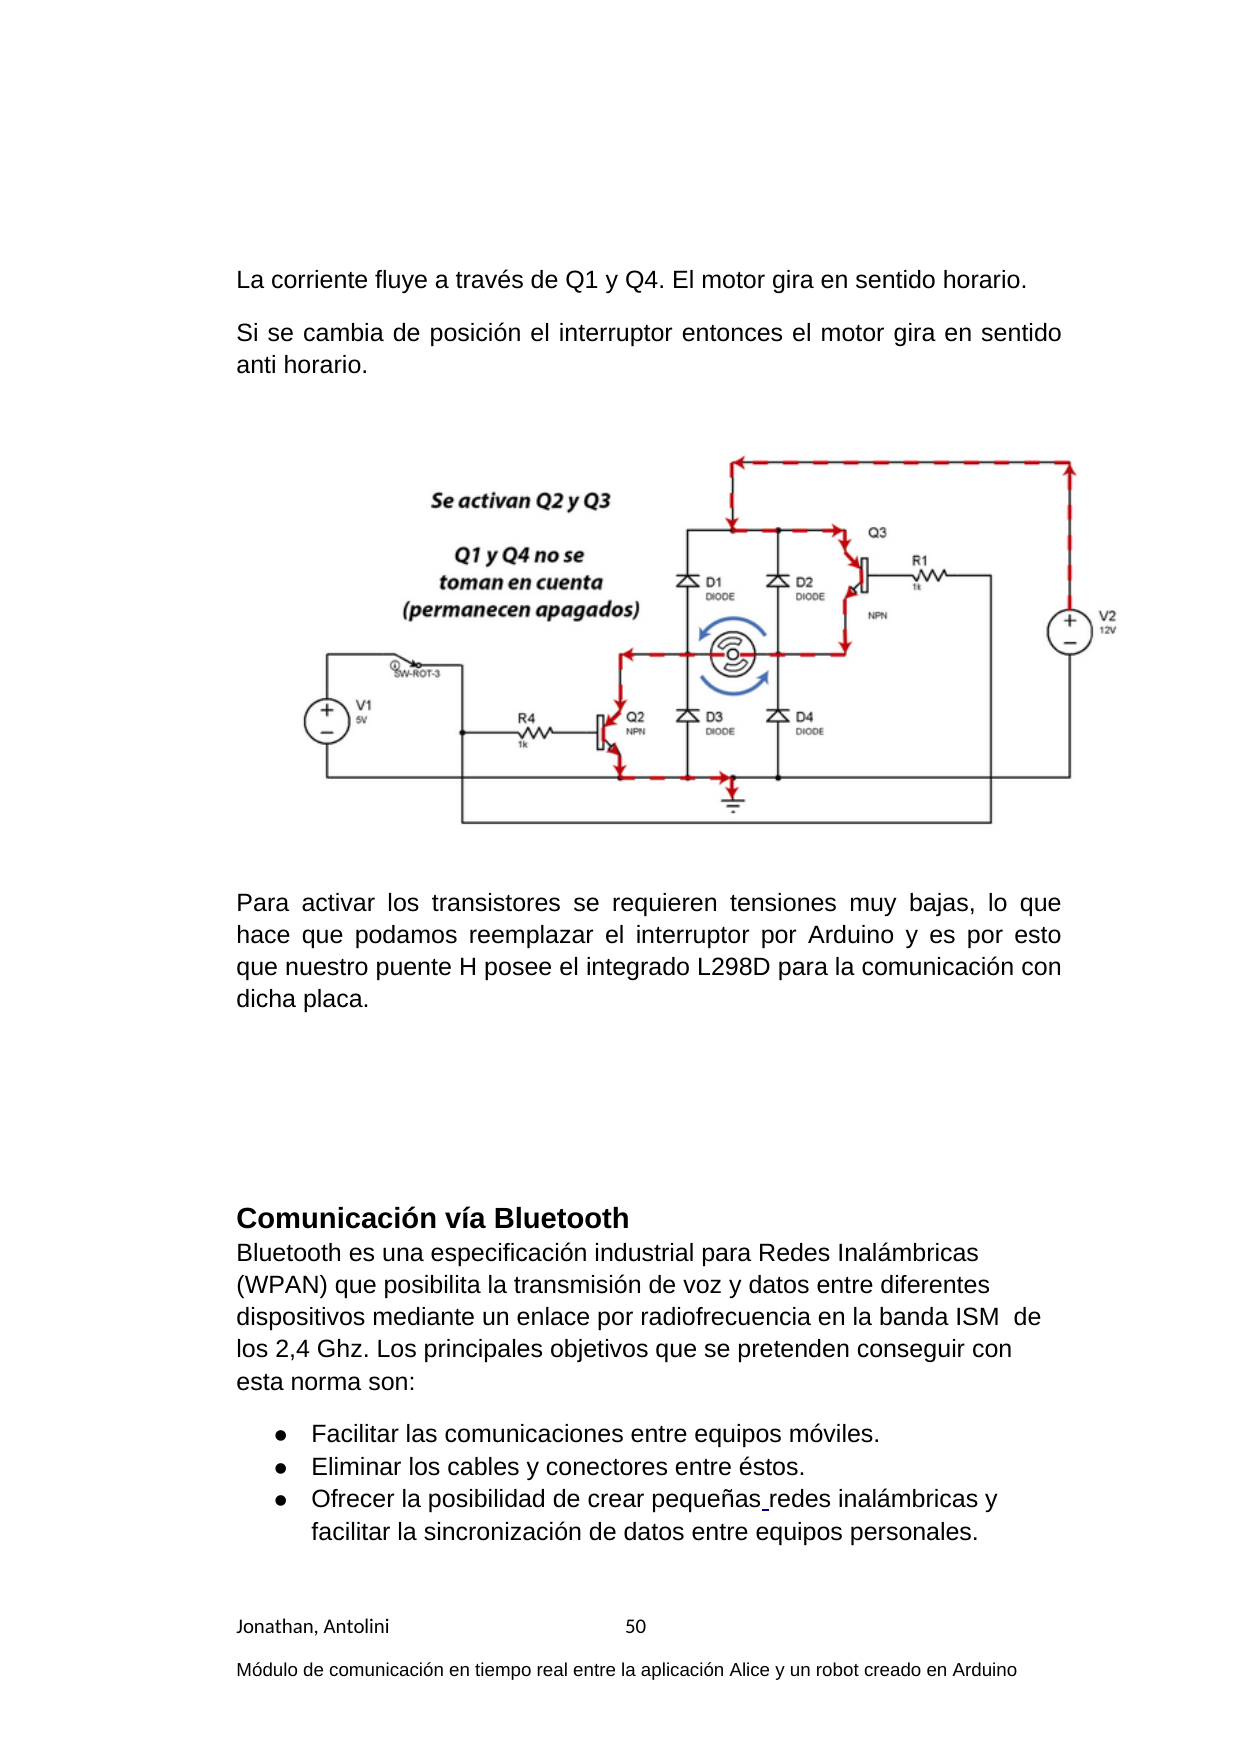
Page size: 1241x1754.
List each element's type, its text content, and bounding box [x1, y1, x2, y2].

text Si se cambia de posición el interruptor entonces el motor gira en sentido anti horario. [236, 319, 1063, 379]
text Bluetooth es una especificación industrial para Redes Inalámbricas (WPAN) que posibilita la transmisión de voz y datos entre diferentes dispositivos mediante un enlace por radiofrecuencia en la banda ISM de los 2,4 Ghz. Los principales objetivos que se pretenden conseguir con esta norma son: [236, 1239, 1063, 1395]
text La corriente fluye a través de Q1 y Q4. El motor gira en sentido horario. [236, 266, 1063, 294]
list Ofrecer la posibilidad de crear pequeñas redes inalámbricas y facilitar la sincronización de datos entre equipos personales. [274, 1485, 1063, 1546]
text Para activar los transistores se requieren tensiones muy bajas, lo que hace que podamos reemplazar el interruptor por Arduino y es por esto que nuestro puente H posee el integrado L298D para la comunicación con dicha placa. [236, 888, 1063, 1012]
list Facilitar las comunicaciones entre equipos móviles. [274, 1420, 1063, 1448]
picture [255, 422, 1141, 846]
subtitle Comunicación vía Bluetooth [236, 1202, 1063, 1234]
list Eliminar los cables y conectores entre éstos. [274, 1453, 1063, 1481]
